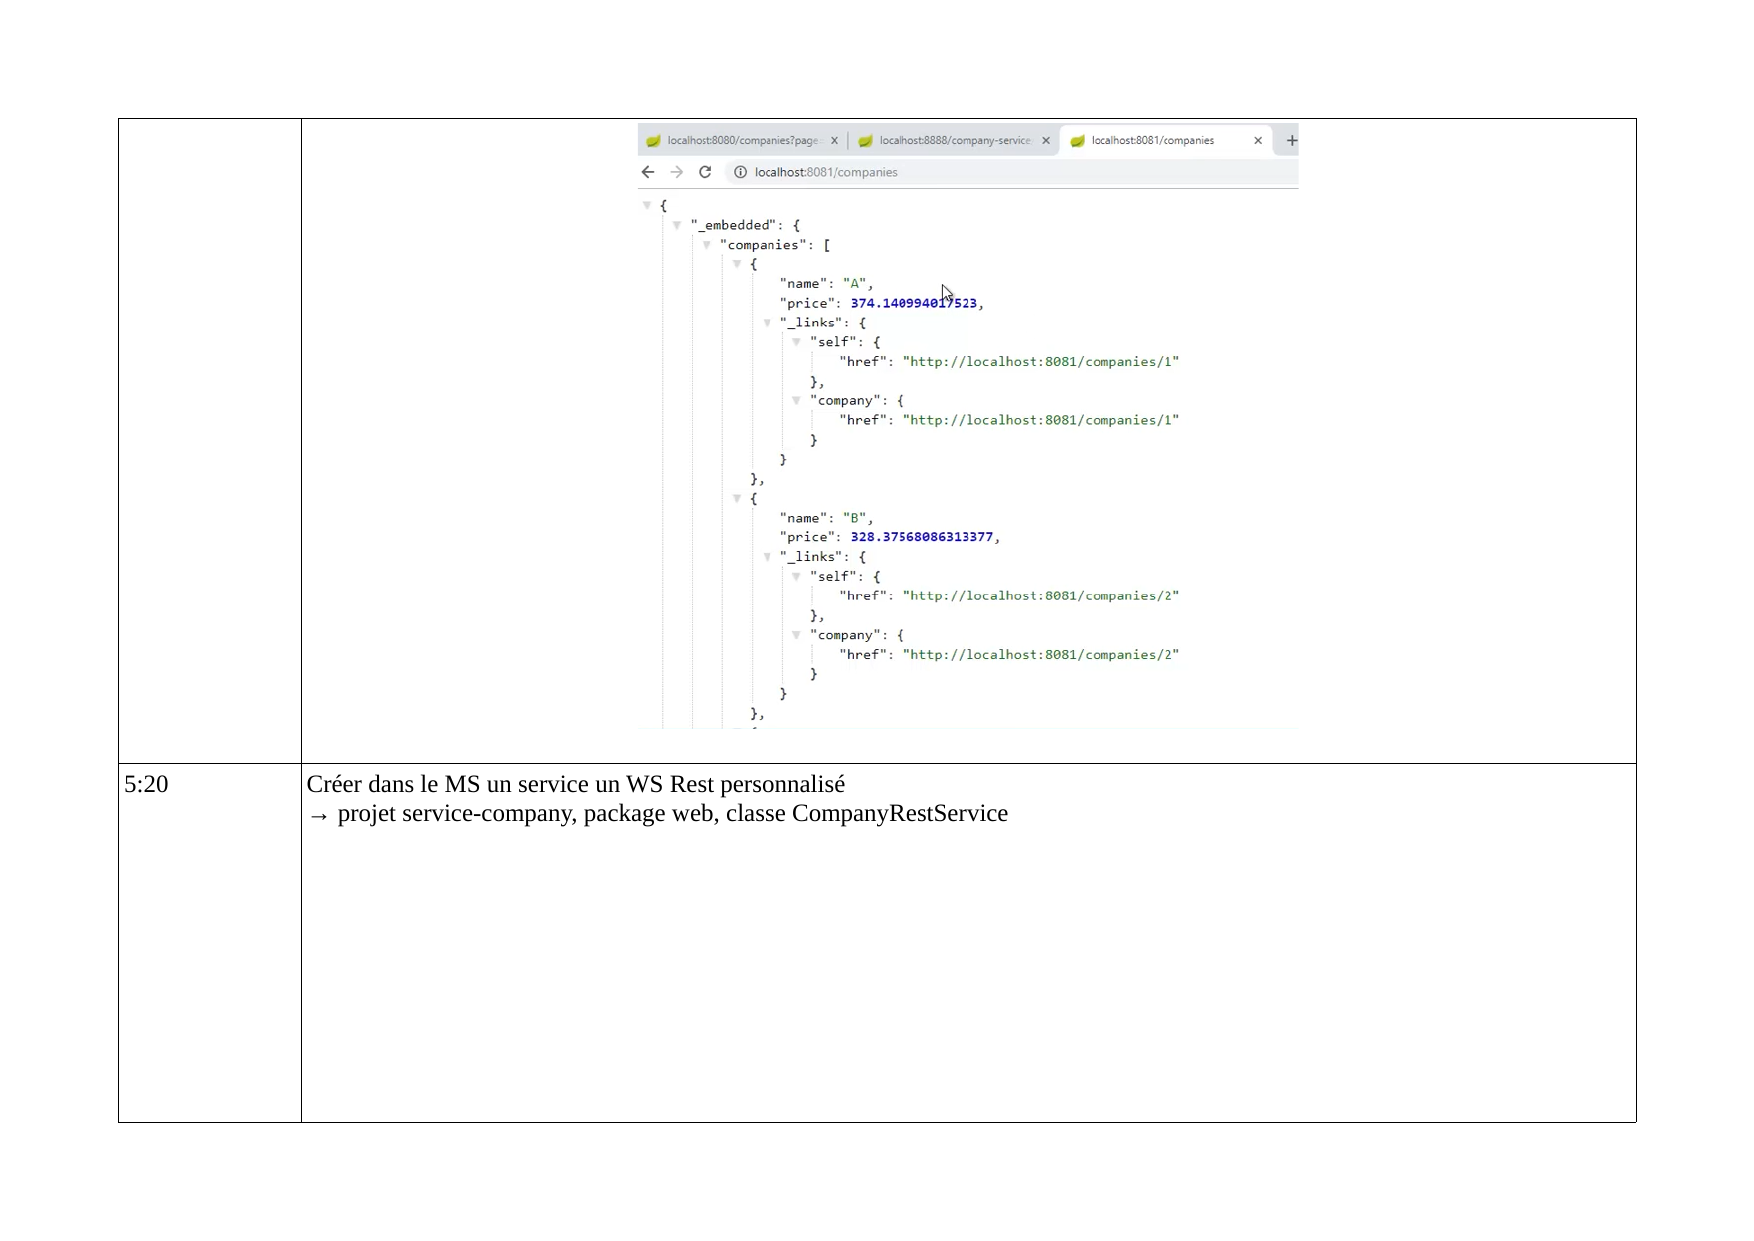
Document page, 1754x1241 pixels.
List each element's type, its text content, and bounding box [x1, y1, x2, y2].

picture [637, 123, 1299, 729]
table_cell [302, 119, 1636, 763]
table_cell 5:20 [119, 764, 301, 1122]
table_cell [119, 119, 301, 763]
table_cell Créer dans le MS un service un WS Rest personnalisé → projet service-company, package web, classe CompanyRestService [302, 764, 1636, 1122]
